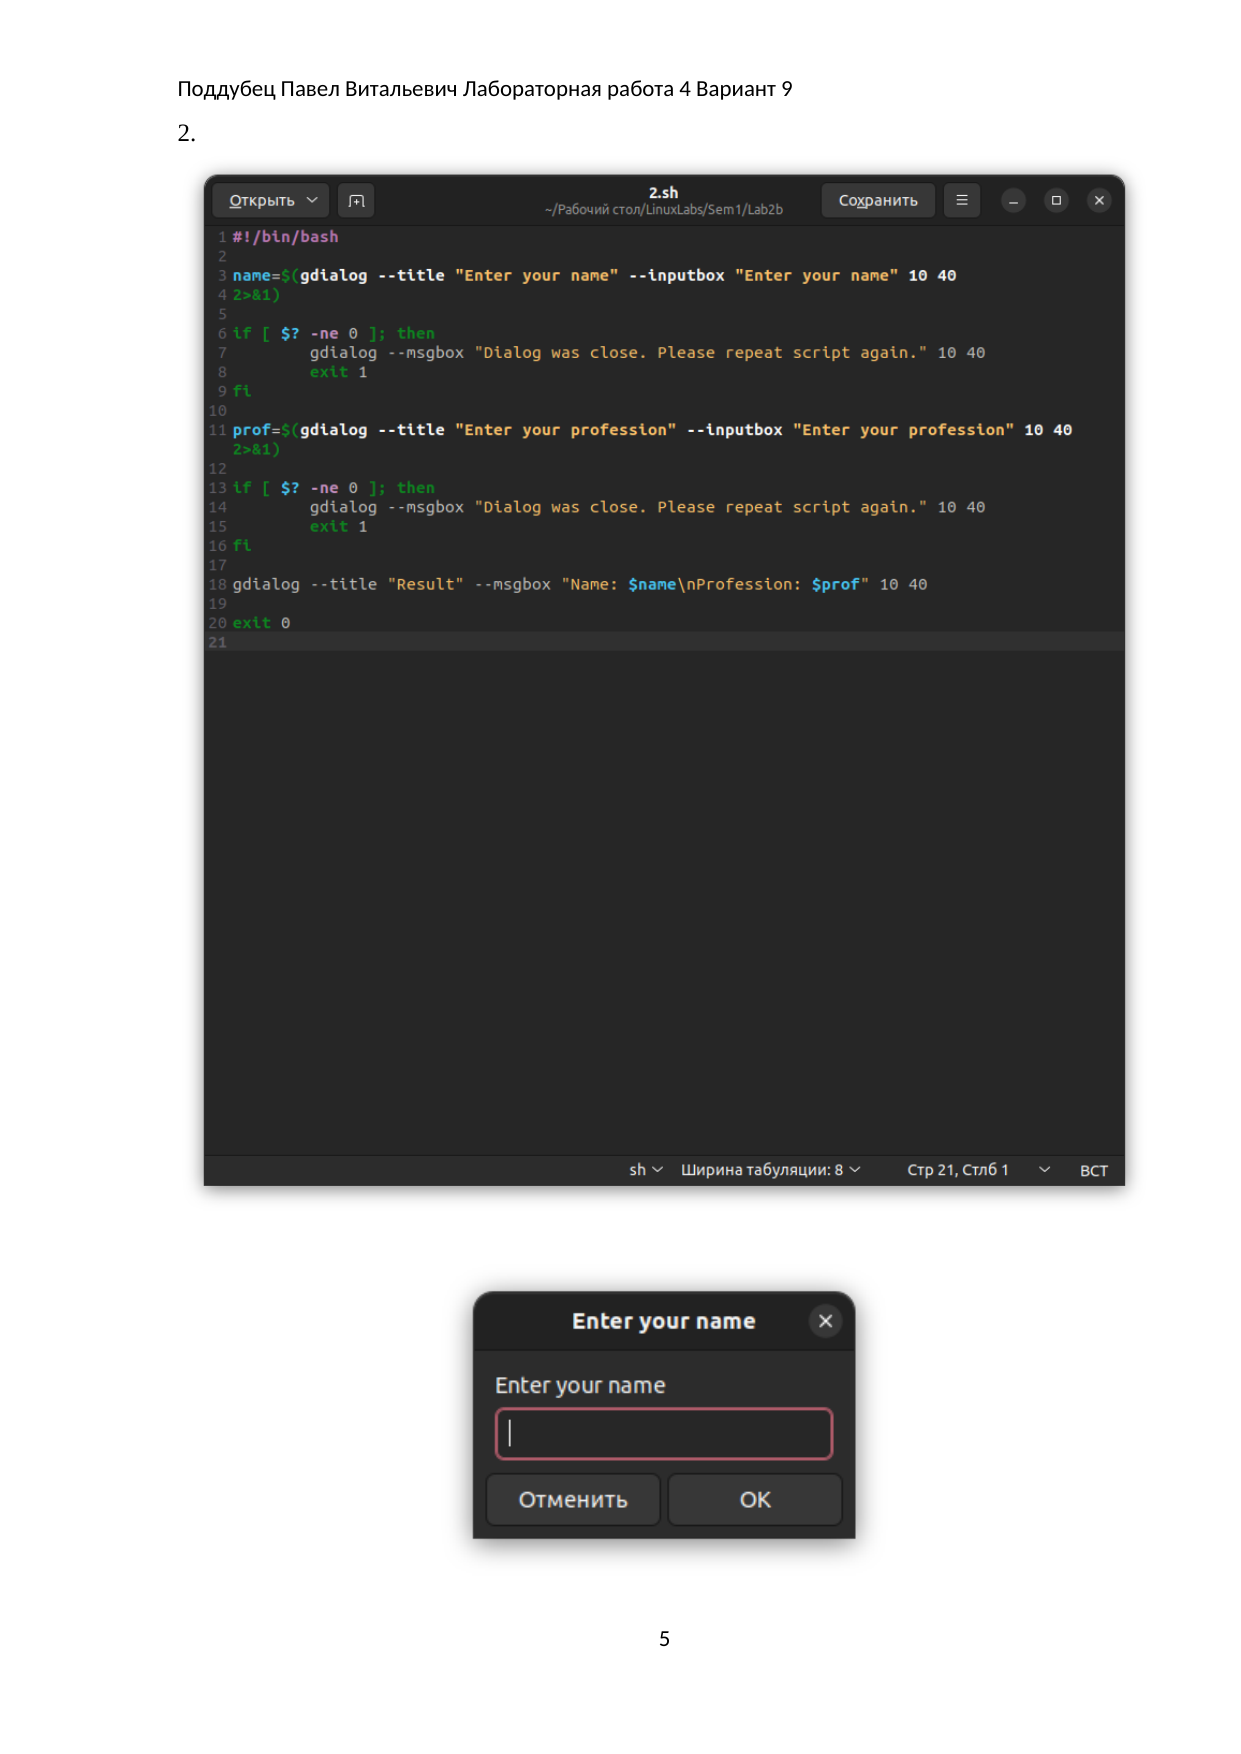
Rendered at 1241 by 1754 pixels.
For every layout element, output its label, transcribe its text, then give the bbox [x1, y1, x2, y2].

text 2. [177, 118, 1152, 147]
picture [177, 151, 1152, 1216]
picture [434, 1257, 894, 1583]
